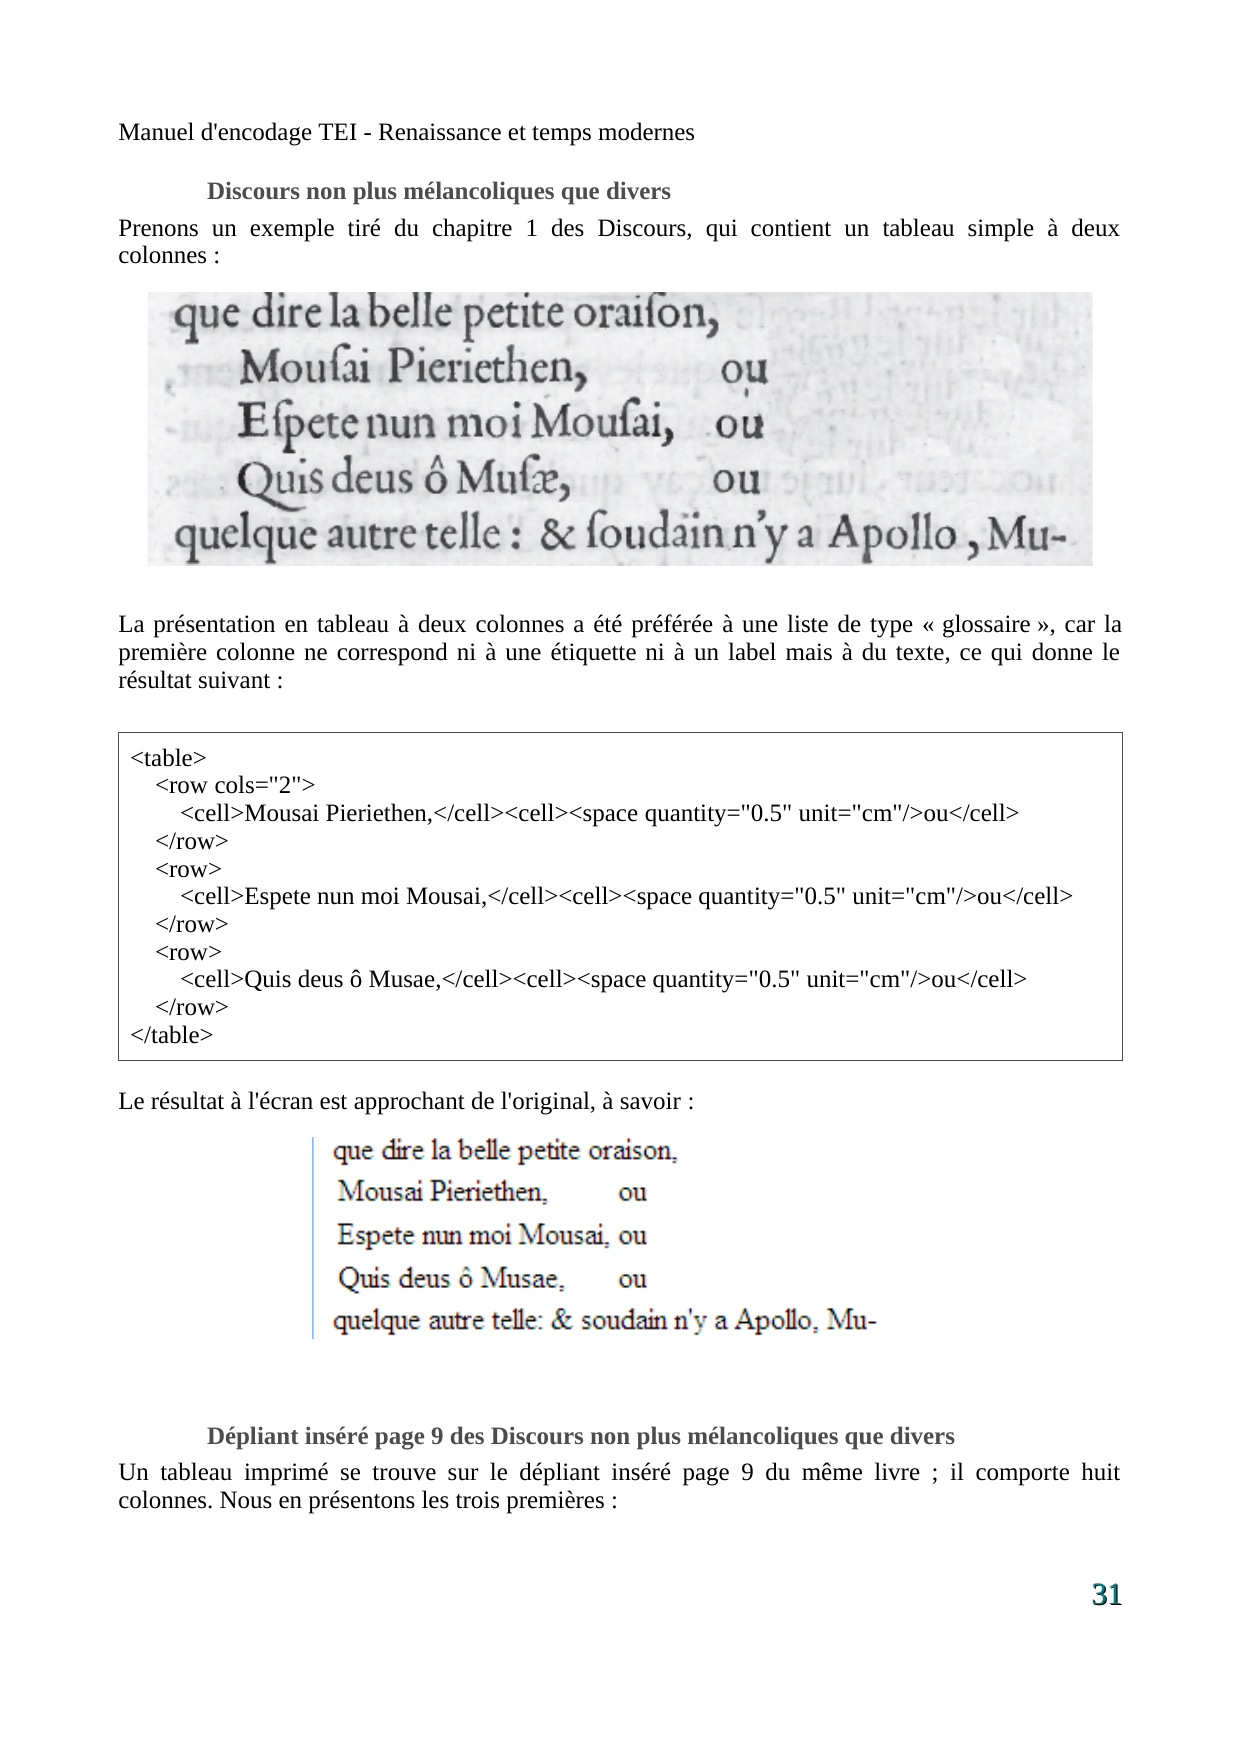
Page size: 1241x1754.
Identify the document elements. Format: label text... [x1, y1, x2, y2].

title Discours non plus mélancoliques que divers [207, 177, 1122, 205]
title Dépliant inséré page 9 des Discours non plus mélancoliques que divers [207, 1422, 1122, 1449]
text Un tableau imprimé se trouve sur le dépliant inséré page 9 du même livre ; il comporte huit colonnes. Nous en présentons les trois premières : [118, 1458, 1122, 1514]
text Prenons un exemple tiré du chapitre 1 des Discours, qui contient un tableau simple à deux colonnes : [118, 214, 1122, 269]
table_header <tabletable> <rowrow cols@cols="2"> <cellcell>Mousai Pieriethen,</cell><cell><spacespace quantity@quantity="0.5" unit@unit="cm"/>ou</cell> </row> <row> <cell>Espete nun moi Mousai,</cell><cell><space quantity="0.5" unit="cm"/>ou</cell> </row> <row> <cell>Quis deus ô Musae,</cell><cell><space quantity="0.5" unit="cm"/>ou</cell> </row> </table> [119, 733, 1122, 1060]
text Le résultat à l'écran est approchant de l'original, à savoir : [118, 1087, 1122, 1115]
picture [147, 292, 1093, 566]
picture [312, 1137, 928, 1339]
text La présentation en tableau à deux colonnes a été préférée à une liste de type « glossaire », car la première colonne ne correspond ni à une étiquette ni à un label mais à du texte, ce qui donne le résultat suivant : [118, 611, 1122, 694]
